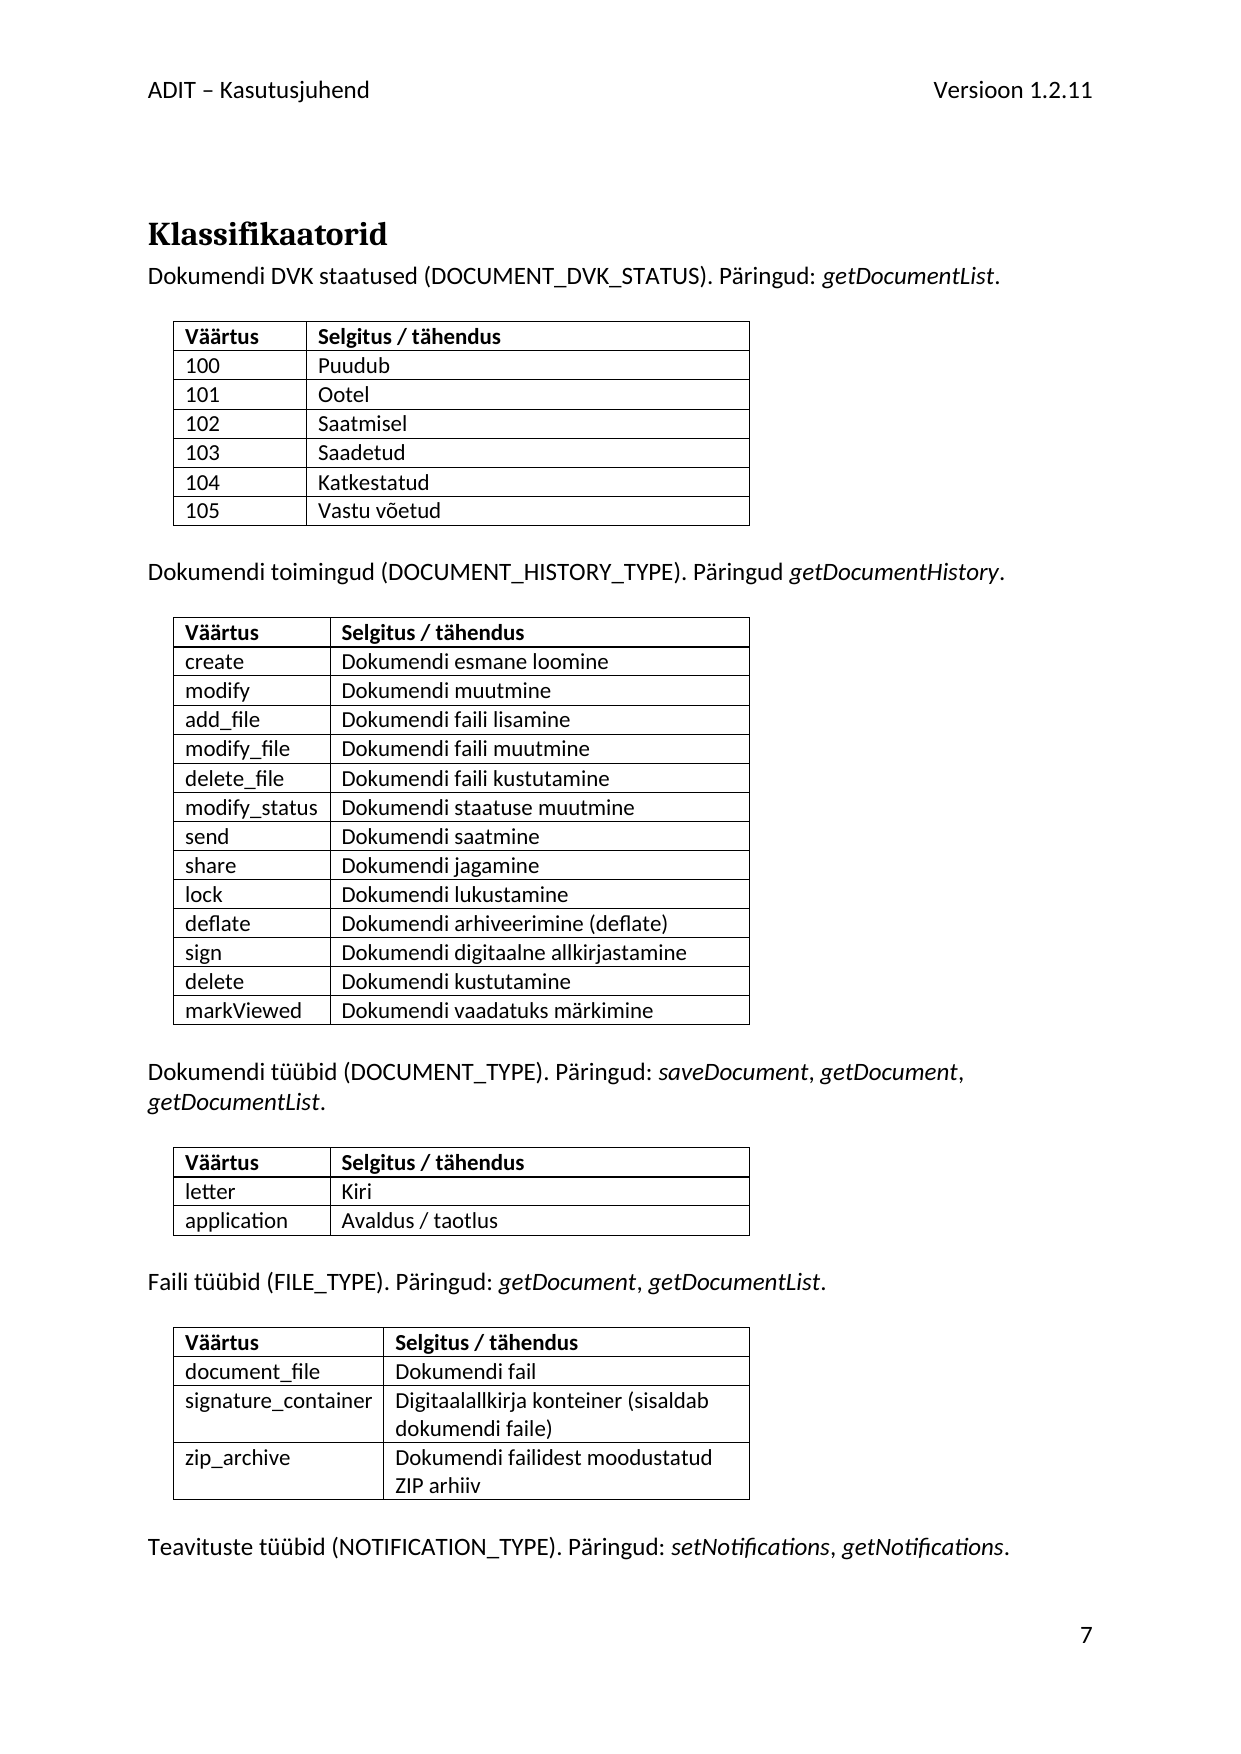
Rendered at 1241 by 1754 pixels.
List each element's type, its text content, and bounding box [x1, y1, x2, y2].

table_cell Digitaalallkirja konteiner (sisaldab dokumendi faile) [384, 1386, 749, 1442]
table_header Väärtus [174, 322, 306, 350]
table_cell share [174, 851, 330, 879]
table_cell delete_file [174, 764, 330, 792]
table_cell lock [174, 880, 330, 908]
table_cell application [174, 1206, 330, 1234]
table_cell modify_status [174, 793, 330, 821]
table_cell Dokumendi esmane loomine [331, 648, 749, 675]
table_cell 105 [174, 497, 306, 525]
table_cell add_file [174, 706, 330, 733]
table_cell document_file [174, 1357, 383, 1385]
table_cell Dokumendi arhiveerimine (deflate) [331, 909, 749, 937]
table_cell modify [174, 676, 330, 704]
table_cell Puudub [307, 351, 749, 379]
table_cell Dokumendi vaadatuks märkimine [331, 996, 749, 1024]
table_header Väärtus [174, 618, 330, 646]
text Teavituste tüübid (NOTIFICATION_TYPE). Päringud: setNotifications, getNotifications. [148, 1531, 1093, 1561]
table_header Selgitus / tähendus [307, 322, 749, 350]
table_cell zip_archive [174, 1443, 383, 1499]
table_cell Dokumendi jagamine [331, 851, 749, 879]
table_cell Vastu võetud [307, 497, 749, 525]
table_cell Dokumendi kustutamine [331, 967, 749, 995]
table_header Väärtus [174, 1328, 383, 1356]
table_cell create [174, 648, 330, 675]
table_cell modify_file [174, 735, 330, 763]
table_cell signature_container [174, 1386, 383, 1442]
table_cell Avaldus / taotlus [331, 1206, 749, 1234]
table_header Selgitus / tähendus [384, 1328, 749, 1356]
table_cell Dokumendi staatuse muutmine [331, 793, 749, 821]
table_cell send [174, 822, 330, 850]
table_cell Dokumendi failidest moodustatud ZIP arhiiv [384, 1443, 749, 1499]
table_cell Dokumendi faili kustutamine [331, 764, 749, 792]
table_cell markViewed [174, 996, 330, 1024]
table_cell 102 [174, 410, 306, 437]
table_cell deflate [174, 909, 330, 937]
table_cell 104 [174, 468, 306, 496]
table_cell Saadetud [307, 439, 749, 467]
text Dokumendi tüübid (DOCUMENT_TYPE). Päringud: saveDocument, getDocument, getDocumentList. [148, 1056, 1093, 1117]
table_cell delete [174, 967, 330, 995]
table_cell 101 [174, 380, 306, 408]
table_header Väärtus [174, 1148, 330, 1176]
table_cell Dokumendi muutmine [331, 676, 749, 704]
table_cell Kiri [331, 1178, 749, 1205]
table_header Selgitus / tähendus [331, 618, 749, 646]
table_cell Dokumendi fail [384, 1357, 749, 1385]
table_cell Dokumendi faili lisamine [331, 706, 749, 733]
text Dokumendi toimingud (DOCUMENT_HISTORY_TYPE). Päringud getDocumentHistory. [148, 556, 1093, 587]
table_cell 100 [174, 351, 306, 379]
table_cell sign [174, 938, 330, 966]
table_cell 103 [174, 439, 306, 467]
text Faili tüübid (FILE_TYPE). Päringud: getDocument, getDocumentList. [148, 1266, 1093, 1297]
table_cell Ootel [307, 380, 749, 408]
text Dokumendi DVK staatused (DOCUMENT_DVK_STATUS). Päringud: getDocumentList. [148, 260, 1093, 291]
table_cell Dokumendi lukustamine [331, 880, 749, 908]
table_cell Saatmisel [307, 410, 749, 437]
table_cell Katkestatud [307, 468, 749, 496]
table_cell Dokumendi digitaalne allkirjastamine [331, 938, 749, 966]
table_header Selgitus / tähendus [331, 1148, 749, 1176]
subtitle Klassifikaatorid [148, 216, 1093, 254]
table_cell letter [174, 1178, 330, 1205]
table_cell Dokumendi faili muutmine [331, 735, 749, 763]
table_cell Dokumendi saatmine [331, 822, 749, 850]
